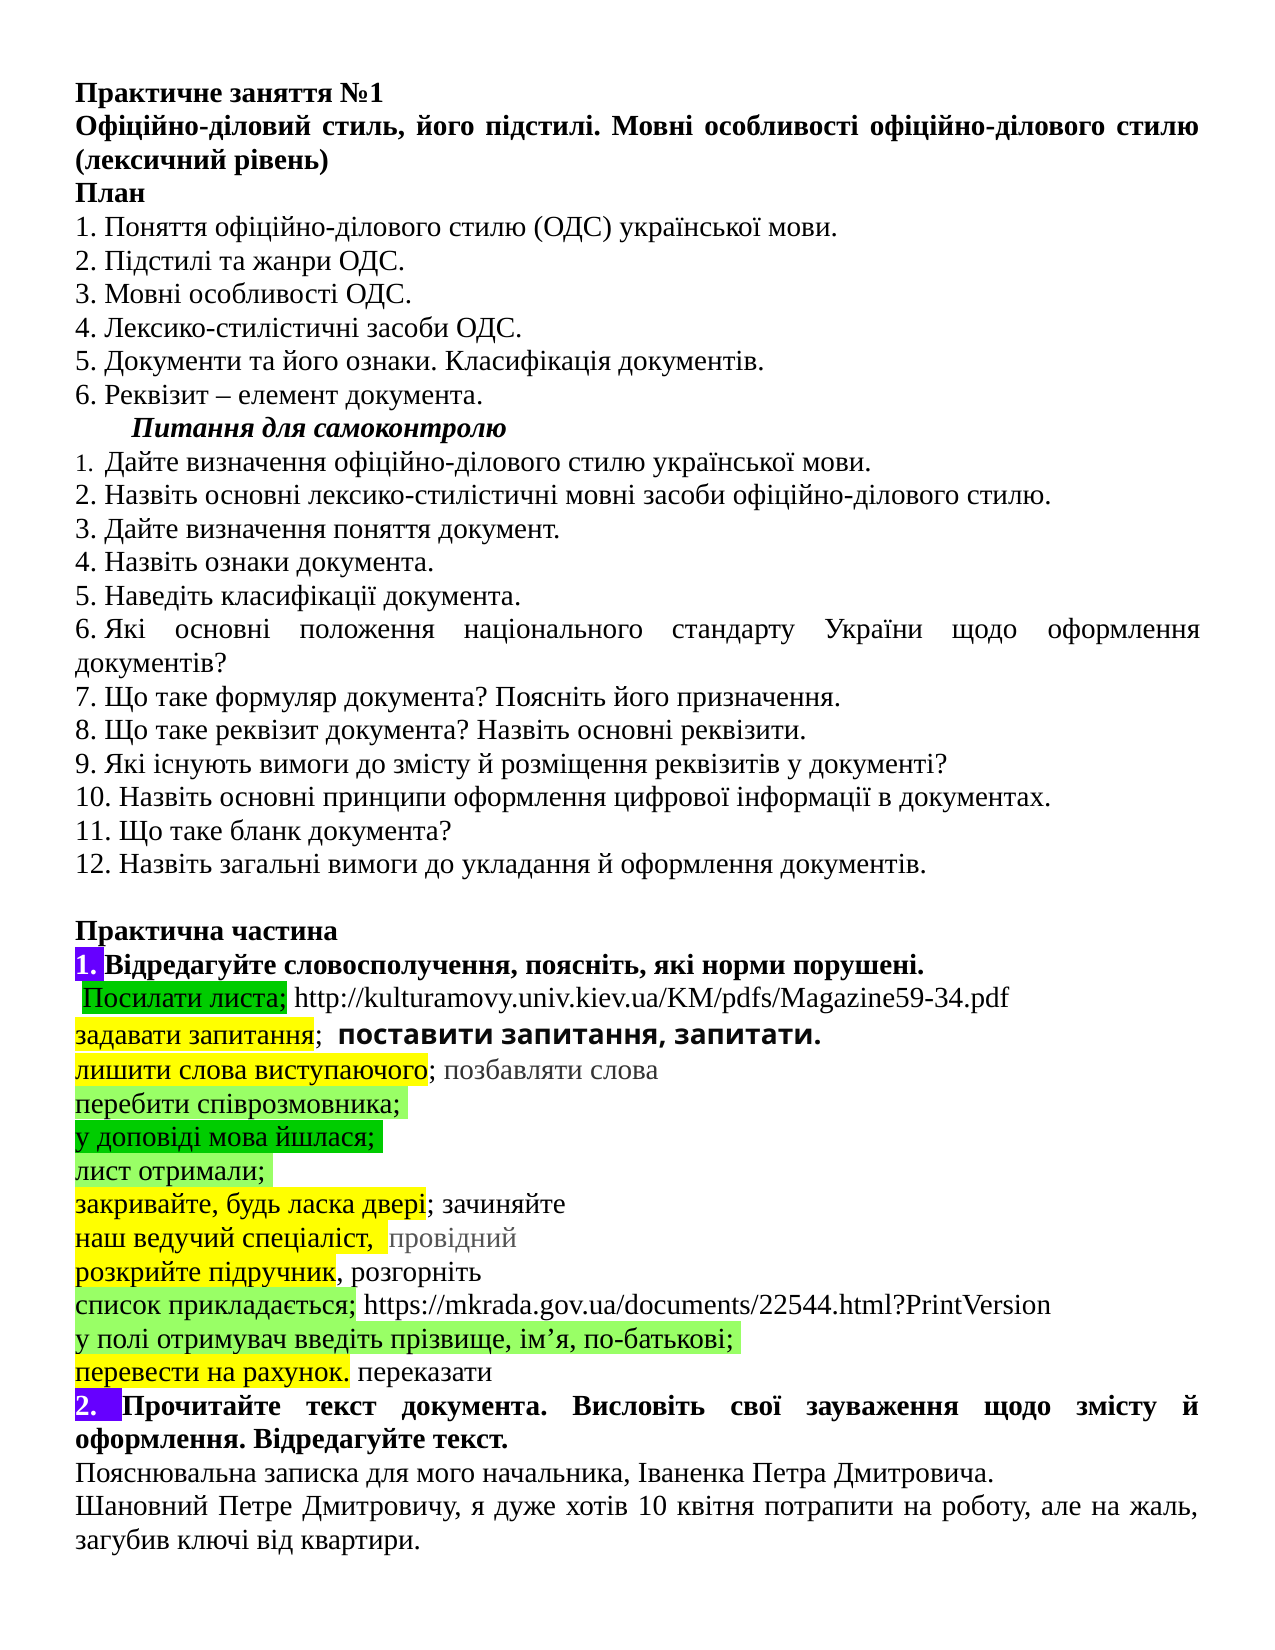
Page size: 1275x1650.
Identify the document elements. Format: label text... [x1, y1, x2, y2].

text у полі отримувач введіть прізвище, ім’я, по-батькові; [75, 1321, 1200, 1354]
text наш ведучий спеціаліст, провідний [75, 1220, 1200, 1254]
text перевести на рахунок. переказати [75, 1354, 1200, 1388]
text Шановний Петре Дмитровичу, я дуже хотів 10 квітня потрапити на роботу, але на жаль, загубив ключі від квартири. [75, 1488, 1200, 1556]
text 2. Назвіть основні лексико-стилістичні мовні засоби офіційно-ділового стилю. [75, 477, 1200, 511]
text Практична частина [75, 913, 1200, 947]
text лист отримали; [75, 1153, 1200, 1187]
text План [75, 176, 1200, 209]
text лишити слова виступаючого; позбавляти слова [75, 1052, 1200, 1086]
text у доповіді мова йшлася; [75, 1119, 1200, 1153]
text Посилати листа; http://kulturamovy.univ.kiev.ua/KM/pdfs/Magazine59-34.pdf [75, 981, 1200, 1014]
text 4. Лексико-стилістичні засоби ОДС. [75, 310, 1200, 343]
text 11. Що таке бланк документа? [75, 813, 1200, 846]
text задавати запитання; поставити запитання, запитати. [75, 1014, 1200, 1052]
text 3. Мовні особливості ОДС. [75, 276, 1200, 310]
text Питання для самоконтролю [75, 410, 1200, 444]
text Офіційно-діловий стиль, його підстилі. Мовні особливості офіційно-ділового стилю (лексичний рівень) [75, 108, 1200, 176]
text 2. Прочитайте текст документа. Висловіть свої зауваження щодо змісту й оформлення. Відредагуйте текст. [75, 1388, 1200, 1455]
text 12. Назвіть загальні вимоги до укладання й оформлення документів. [75, 846, 1200, 880]
text Пояснювальна записка для мого начальника, Іваненка Петра Дмитровича. [75, 1455, 1200, 1488]
text закривайте, будь ласка двері; зачиняйте [75, 1187, 1200, 1220]
text 10. Назвіть основні принципи оформлення цифрової інформації в документах. [75, 779, 1200, 813]
text 9. Які існують вимоги до змісту й розміщення реквізитів у документі? [75, 746, 1200, 779]
text 6. Які основні положення національного стандарту України щодо оформлення документів? [75, 612, 1200, 679]
text 4. Назвіть ознаки документа. [75, 544, 1200, 578]
list Дайте визначення офіційно-ділового стилю української мови. [75, 444, 1200, 477]
text 7. Що таке формуляр документа? Поясніть його призначення. [75, 679, 1200, 712]
text 8. Що таке реквізит документа? Назвіть основні реквізити. [75, 712, 1200, 746]
text 5. Документи та його ознаки. Класифікація документів. [75, 343, 1200, 377]
text 1. Поняття офіційно-ділового стилю (ОДС) української мови. [75, 209, 1200, 243]
text 2. Підстилі та жанри ОДС. [75, 243, 1200, 276]
text список прикладається; https://mkrada.gov.ua/documents/22544.html?PrintVersion [75, 1287, 1200, 1321]
text Практичне заняття №1 [75, 75, 1200, 108]
text перебити співрозмовника; [75, 1086, 1200, 1119]
text 5. Наведіть класифікації документа. [75, 578, 1200, 612]
text 6. Реквізит – елемент документа. [75, 377, 1200, 410]
text 1. Відредагуйте словосполучення, поясніть, які норми порушені. [75, 947, 1200, 981]
text 3. Дайте визначення поняття документ. [75, 511, 1200, 544]
text розкрийте підручник, розгорніть [75, 1254, 1200, 1287]
